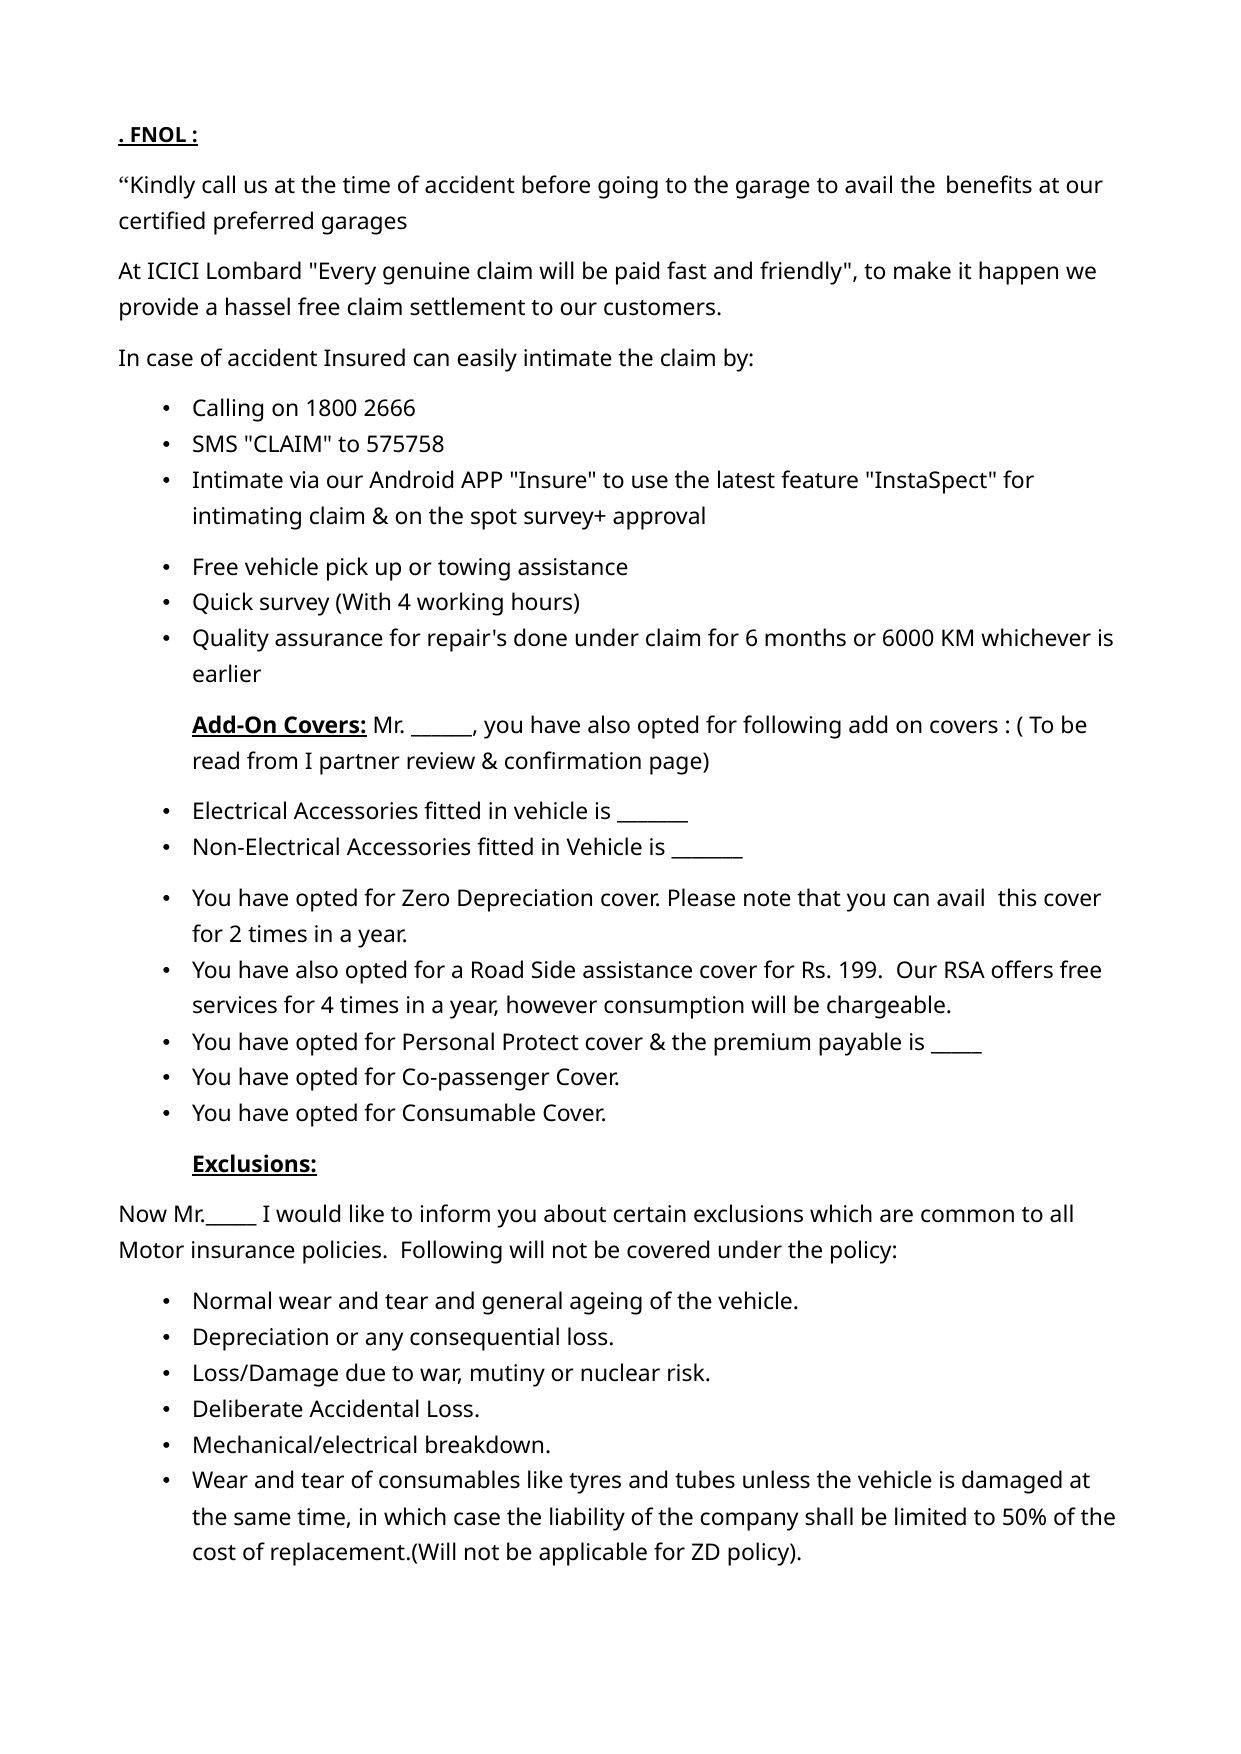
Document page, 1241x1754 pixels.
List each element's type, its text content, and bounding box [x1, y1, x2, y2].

list Mechanical/electrical breakdown. [162, 1428, 1122, 1460]
list You have opted for Zero Depreciation cover. Please note that you can avail this cover for 2 times in a year. [162, 882, 1122, 949]
list Normal wear and tear and general ageing of the vehicle. [162, 1285, 1122, 1316]
list Calling on 1800 2666 [162, 392, 1122, 423]
list Add-On Covers: Mr. ______, you have also opted for following add on covers : ( To be read from I partner review & confirmation page) [162, 709, 1122, 776]
list Electrical Accessories fitted in vehicle is _______ [162, 795, 1122, 826]
text Now Mr._____ I would like to inform you about certain exclusions which are common to all Motor insurance policies. Following will not be covered under the policy: [118, 1198, 1122, 1266]
list Intimate via our Android APP "Insure" to use the latest feature "InstaSpect" for intimating claim & on the spot survey+ approval [162, 464, 1122, 531]
list Quality assurance for repair's done under claim for 6 months or 6000 KM whichever is earlier [162, 622, 1122, 689]
list Free vehicle pick up or towing assistance [162, 550, 1122, 582]
list Exclusions: [162, 1148, 1122, 1179]
list You have opted for Co-passenger Cover. [162, 1061, 1122, 1093]
text . FNOL : [118, 118, 1122, 149]
text At ICICI Lombard "Every genuine claim will be paid fast and friendly", to make it happen we provide a hassel free claim settlement to our customers. [118, 255, 1122, 322]
list SMS "CLAIM" to 575758 [162, 428, 1122, 459]
list Wear and tear of consumables like tyres and tubes unless the vehicle is damaged at the same time, in which case the liability of the company shall be limited to 50% of the cost of replacement.(Will not be applicable for ZD policy). [162, 1464, 1122, 1568]
list You have opted for Personal Protect cover & the premium payable is _____ [162, 1025, 1122, 1057]
list Deliberate Accidental Loss. [162, 1393, 1122, 1424]
list Quick survey (With 4 working hours) [162, 586, 1122, 618]
list You have opted for Consumable Cover. [162, 1097, 1122, 1128]
list Depreciation or any consequential loss. [162, 1321, 1122, 1352]
text “Kindly call us at the time of accident before going to the garage to avail the benefits at our certified preferred garages [118, 169, 1122, 236]
list You have also opted for a Road Side assistance cover for Rs. 199. Our RSA offers free services for 4 times in a year, however consumption will be chargeable. [162, 953, 1122, 1021]
list Non-Electrical Accessories fitted in Vehicle is _______ [162, 831, 1122, 862]
text In case of accident Insured can easily intimate the claim by: [118, 342, 1122, 373]
list Loss/Damage due to war, mutiny or nuclear risk. [162, 1357, 1122, 1388]
